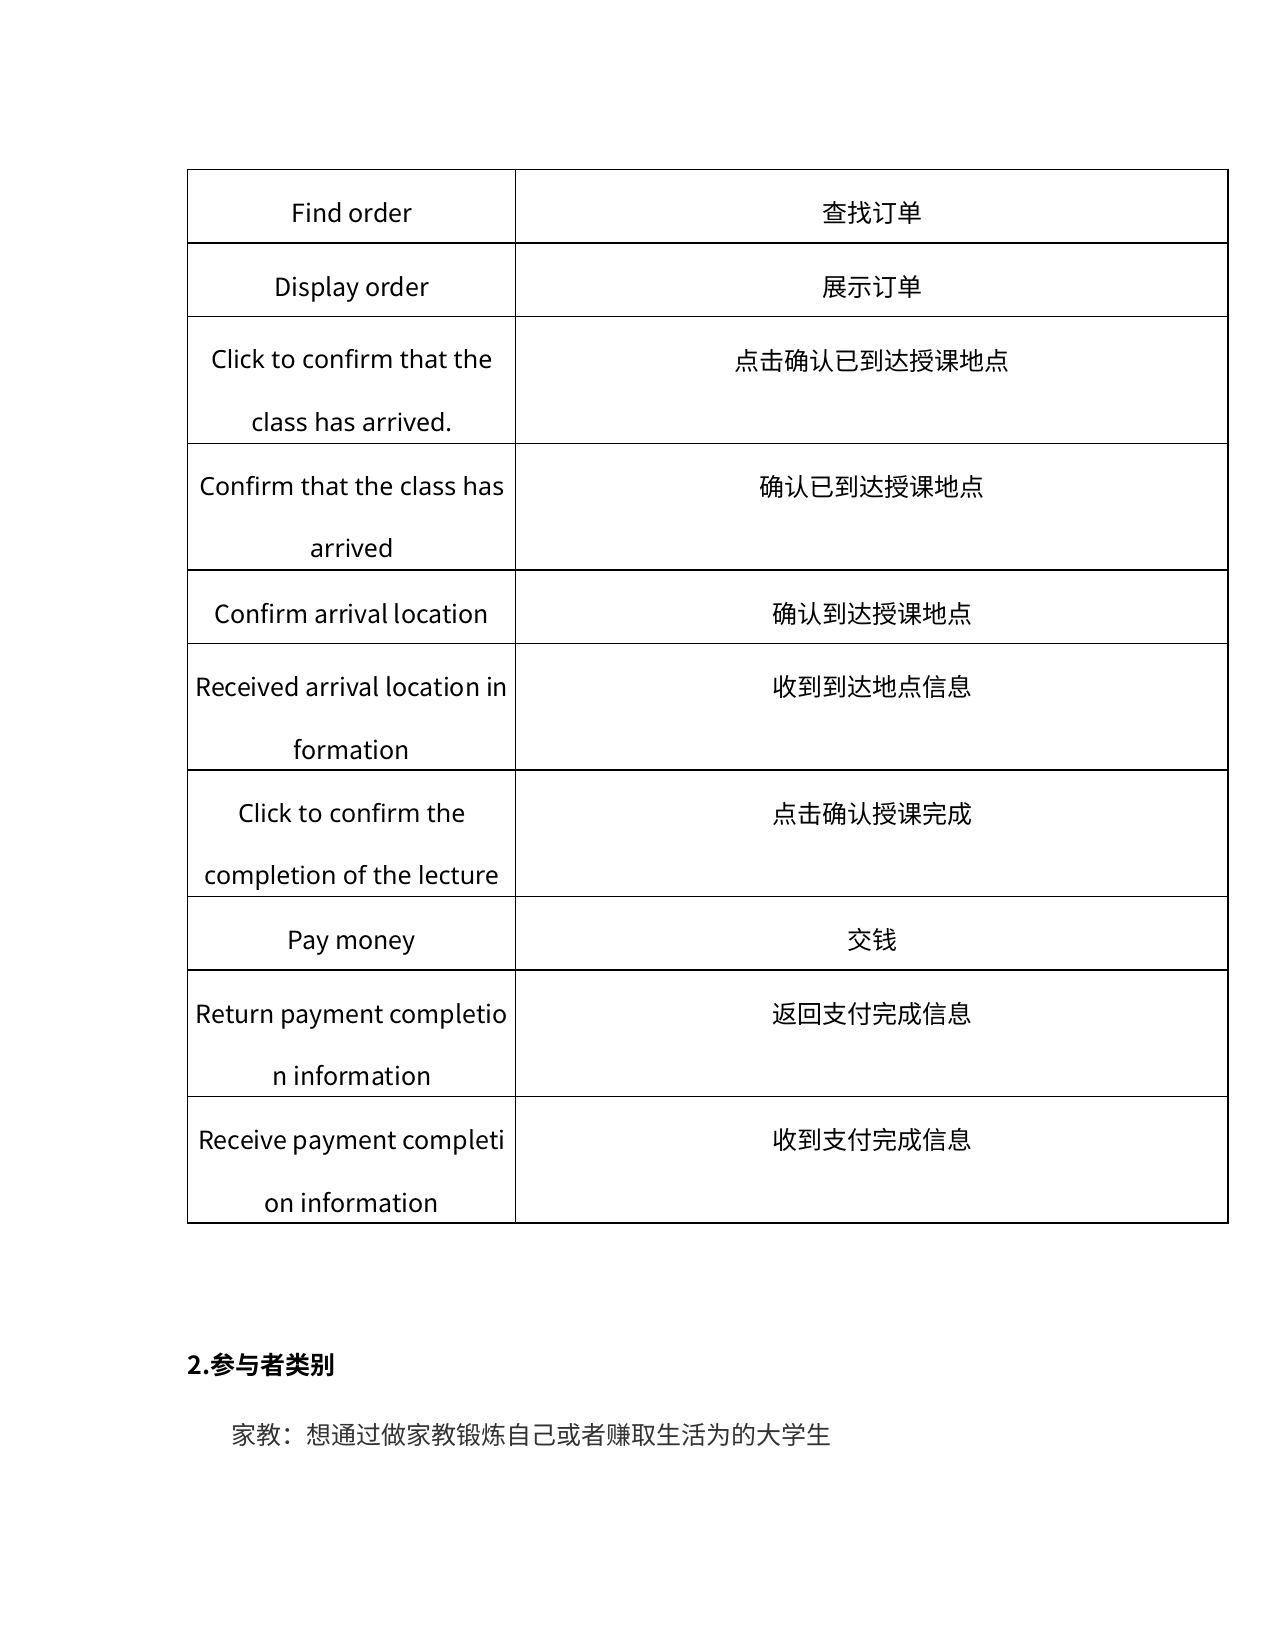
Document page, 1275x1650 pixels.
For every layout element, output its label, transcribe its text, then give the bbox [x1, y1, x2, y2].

table_cell 点击确认授课完成 [516, 771, 1227, 896]
table_cell Display order [188, 244, 515, 316]
table_cell 交钱 [516, 897, 1227, 969]
table_cell 点击确认已到达授课地点 [516, 317, 1227, 442]
table_cell 确认到达授课地点 [516, 571, 1227, 642]
table_cell 确认已到达授课地点 [516, 444, 1227, 569]
table_cell Confirm arrival location [188, 571, 515, 642]
table_cell Confirm that the class has arrived [188, 444, 515, 569]
table_cell Click to confirm that the class has arrived. [188, 317, 515, 442]
table_cell Received arrival location information [188, 644, 515, 769]
table_cell 查找订单 [516, 170, 1227, 242]
table_cell Find order [188, 170, 515, 242]
text 2.参与者类别 [187, 1322, 1087, 1384]
table_cell 展示订单 [516, 244, 1227, 316]
text 家教：想通过做家教锻炼自己或者赚取生活为的大学生 [187, 1392, 1087, 1454]
table_cell 返回支付完成信息 [516, 971, 1227, 1096]
table_cell Pay money [188, 897, 515, 969]
table_cell 收到支付完成信息 [516, 1097, 1227, 1222]
table_cell 收到到达地点信息 [516, 644, 1227, 769]
table_cell Receive payment completion information [188, 1097, 515, 1222]
table_cell Return payment completion information [188, 971, 515, 1096]
table_cell Click to confirm the completion of the lecture [188, 771, 515, 896]
